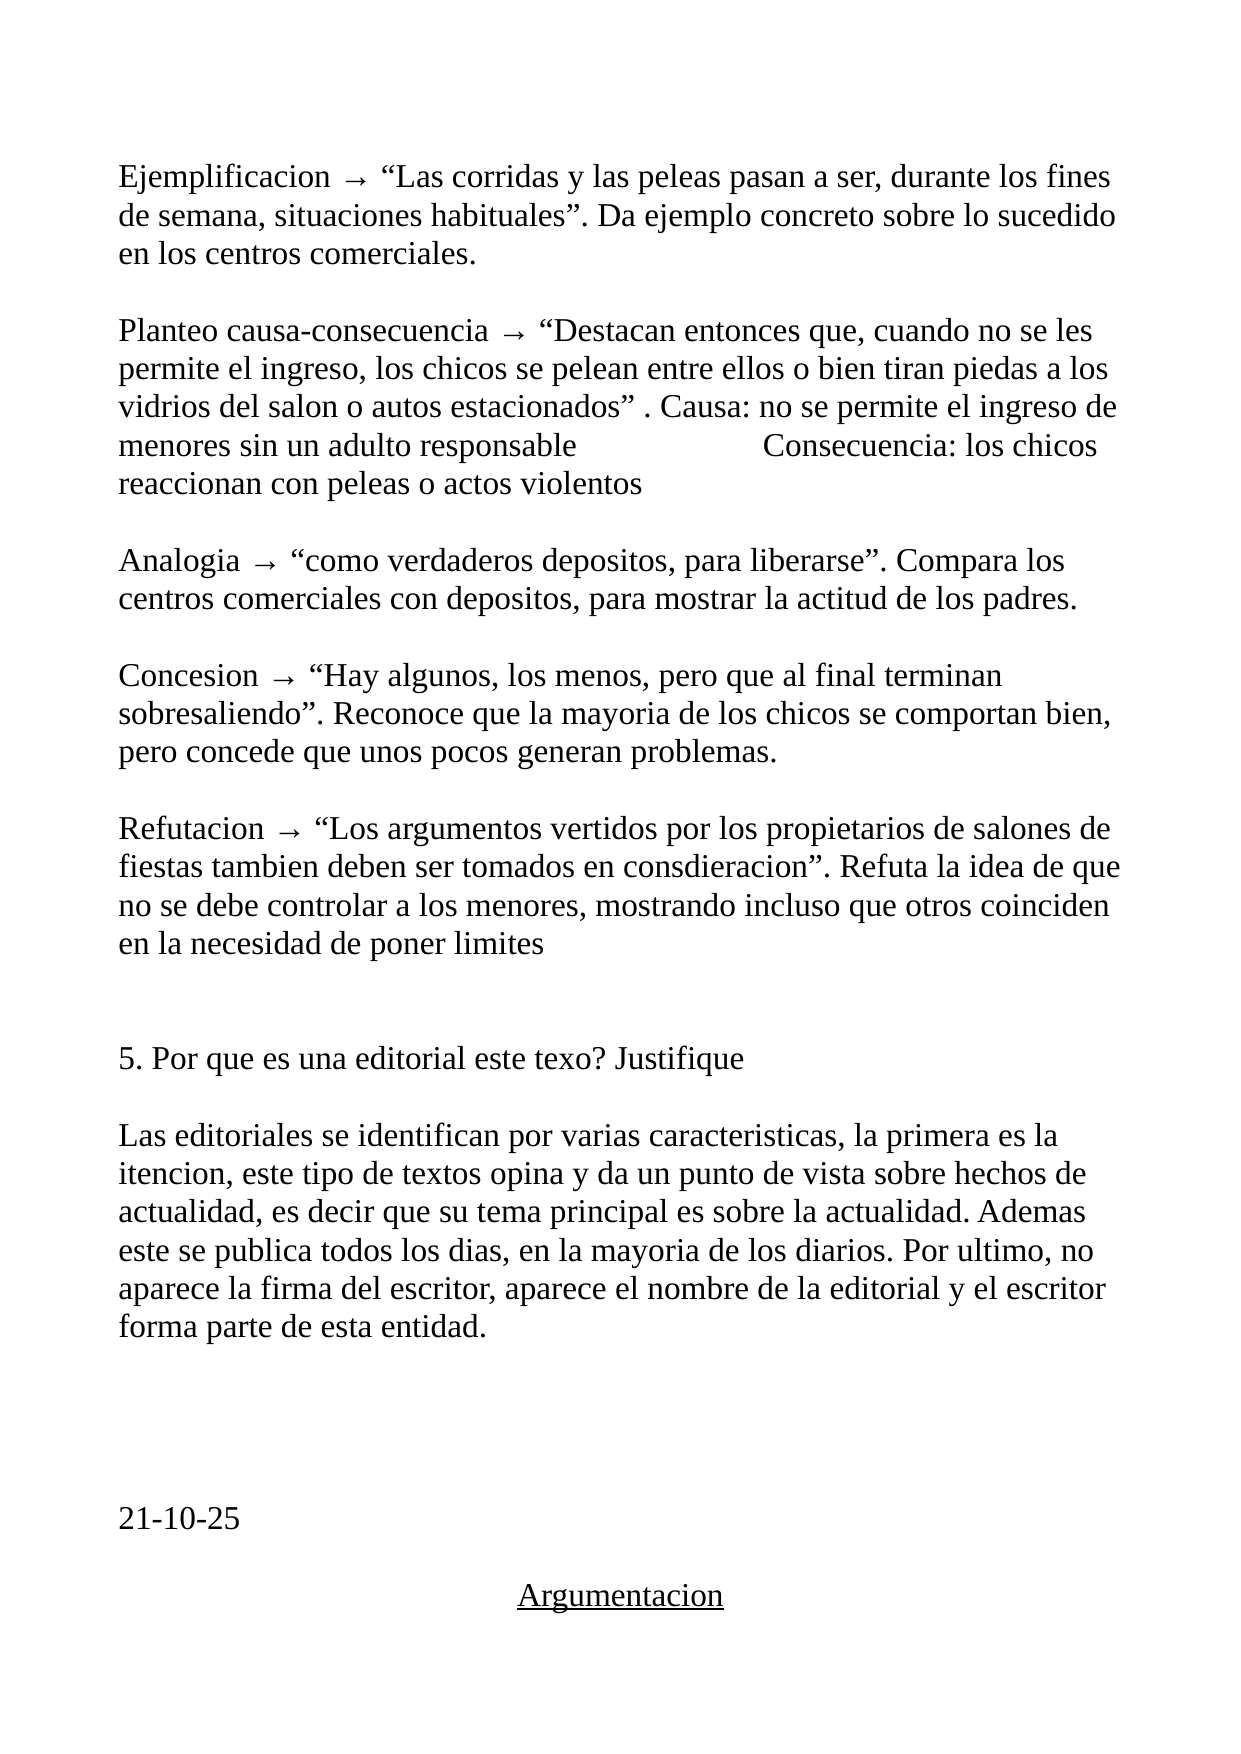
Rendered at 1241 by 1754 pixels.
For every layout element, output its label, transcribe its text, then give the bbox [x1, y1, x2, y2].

text 21-10-25 [118, 1498, 1122, 1536]
text Concesion → “Hay algunos, los menos, pero que al final terminan sobresaliendo”. Reconoce que la mayoria de los chicos se comportan bien, pero concede que unos pocos generan problemas. [118, 655, 1122, 770]
text 5. Por que es una editorial este texo? Justifique [118, 1038, 1122, 1076]
text Planteo causa-consecuencia → “Destacan entonces que, cuando no se les permite el ingreso, los chicos se pelean entre ellos o bien tiran piedas a los vidrios del salon o autos estacionados” . Causa: no se permite el ingreso de menores sin un adulto responsable Consecuencia: los chicos reaccionan con peleas o actos violentos [118, 310, 1122, 501]
text Ejemplificacion → “Las corridas y las peleas pasan a ser, durante los fines de semana, situaciones habituales”. Da ejemplo concreto sobre lo sucedido en los centros comerciales. [118, 156, 1122, 271]
text Analogia → “como verdaderos depositos, para liberarse”. Compara los centros comerciales con depositos, para mostrar la actitud de los padres. [118, 540, 1122, 616]
text Refutacion → “Los argumentos vertidos por los propietarios de salones de fiestas tambien deben ser tomados en consdieracion”. Refuta la idea de que no se debe controlar a los menores, mostrando incluso que otros coinciden en la necesidad de poner limites [118, 808, 1122, 961]
text Argumentacion [118, 1575, 1122, 1613]
text Las editoriales se identifican por varias caracteristicas, la primera es la itencion, este tipo de textos opina y da un punto de vista sobre hechos de actualidad, es decir que su tema principal es sobre la actualidad. Ademas este se publica todos los dias, en la mayoria de los diarios. Por ultimo, no aparece la firma del escritor, aparece el nombre de la editorial y el escritor forma parte de esta entidad. [118, 1115, 1122, 1345]
